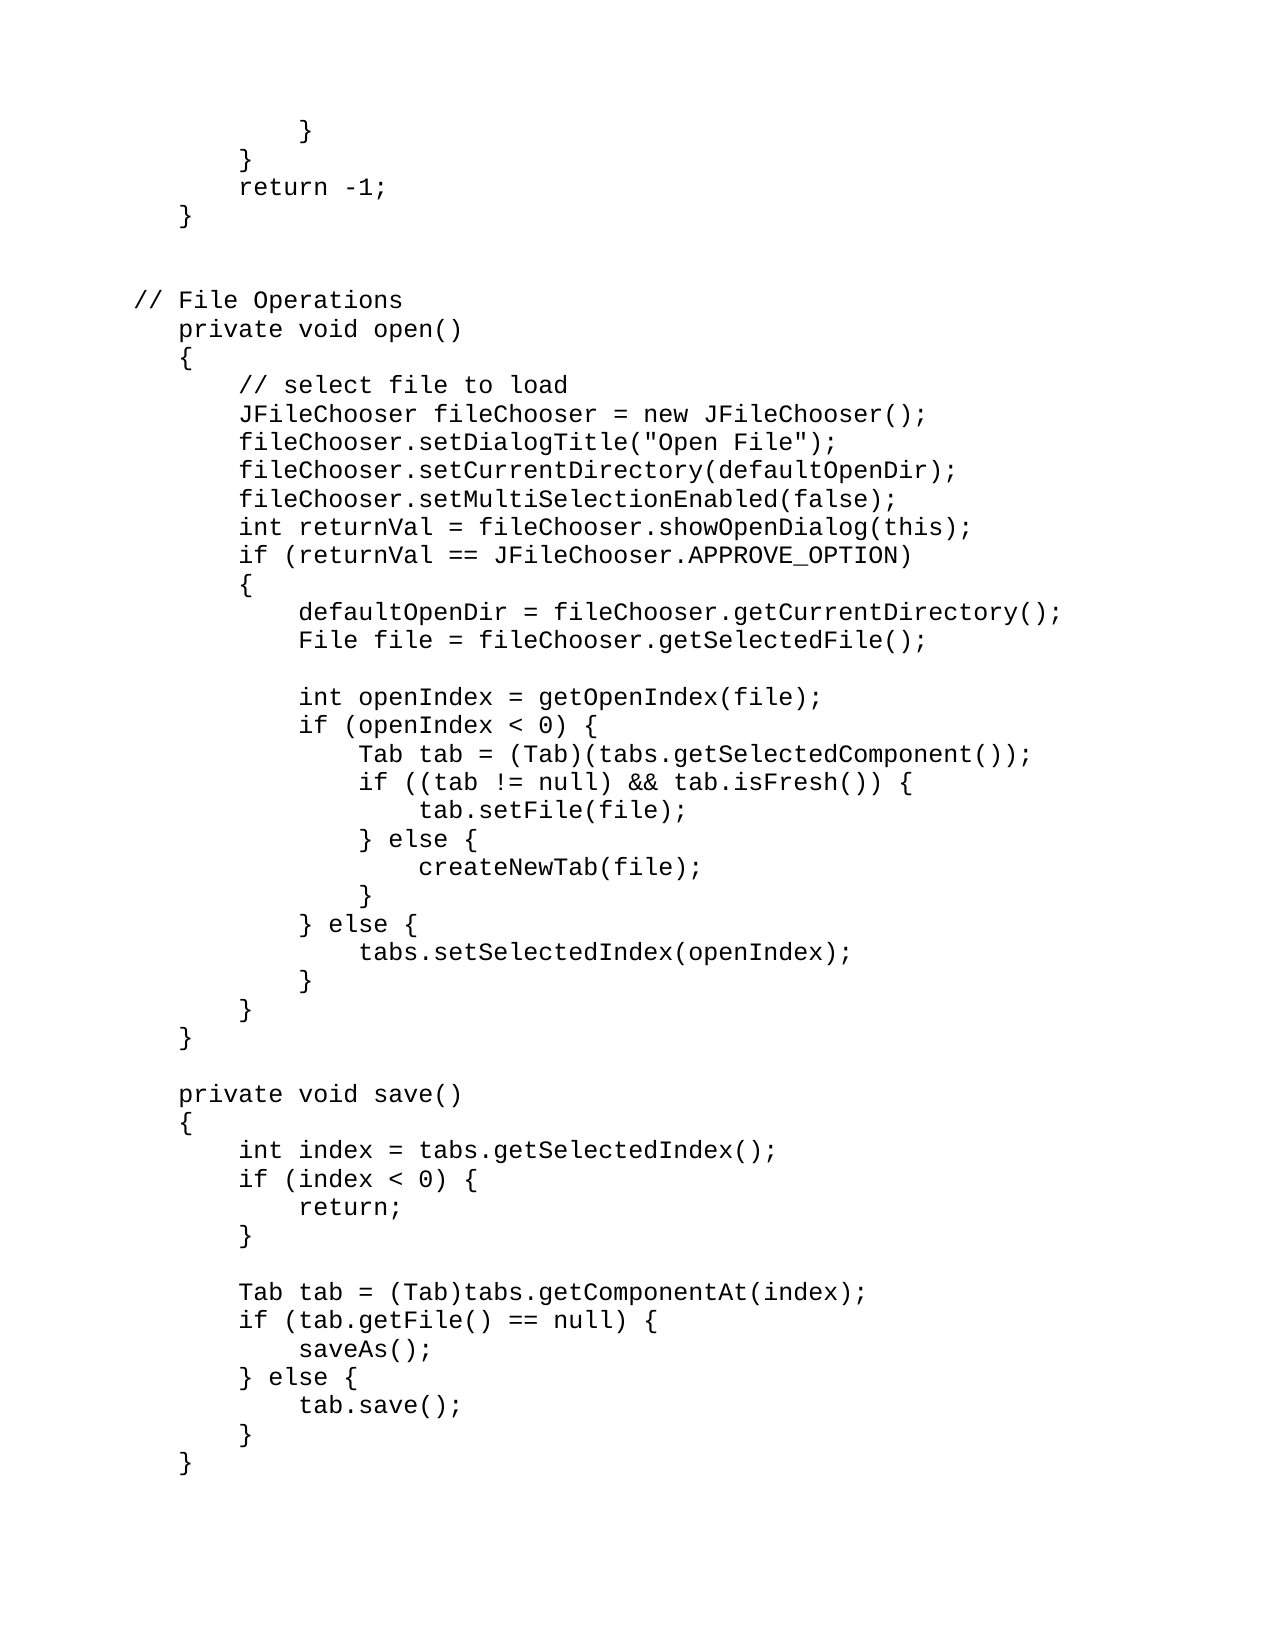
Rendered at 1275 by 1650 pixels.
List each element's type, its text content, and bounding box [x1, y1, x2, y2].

text } [118, 118, 1157, 146]
text } [118, 968, 1157, 996]
text private void save() [118, 1081, 1157, 1110]
text defaultOpenDir = fileChooser.getCurrentDirectory(); [118, 600, 1157, 628]
text } [118, 883, 1157, 911]
text fileChooser.setDialogTitle("Open File"); [118, 430, 1157, 458]
text if ((tab != null) && tab.isFresh()) { [118, 770, 1157, 798]
text } [118, 1223, 1157, 1251]
text } [118, 146, 1157, 175]
text int openIndex = getOpenIndex(file); [118, 685, 1157, 713]
text return; [118, 1195, 1157, 1223]
text File file = fileChooser.getSelectedFile(); [118, 628, 1157, 656]
text fileChooser.setCurrentDirectory(defaultOpenDir); [118, 458, 1157, 486]
text Tab tab = (Tab)(tabs.getSelectedComponent()); [118, 741, 1157, 770]
text } [118, 1450, 1157, 1478]
text if (returnVal == JFileChooser.APPROVE_OPTION) [118, 543, 1157, 571]
text JFileChooser fileChooser = new JFileChooser(); [118, 401, 1157, 430]
text int returnVal = fileChooser.showOpenDialog(this); [118, 515, 1157, 543]
text if (openIndex < 0) { [118, 713, 1157, 741]
text int index = tabs.getSelectedIndex(); [118, 1138, 1157, 1166]
text } [118, 1025, 1157, 1053]
text } [118, 1421, 1157, 1450]
text if (tab.getFile() == null) { [118, 1308, 1157, 1336]
text private void open() [118, 316, 1157, 345]
text } else { [118, 1365, 1157, 1393]
text // File Operations [118, 288, 1157, 316]
text fileChooser.setMultiSelectionEnabled(false); [118, 486, 1157, 515]
text { [118, 345, 1157, 373]
text } [118, 996, 1157, 1025]
text tab.setFile(file); [118, 798, 1157, 826]
text createNewTab(file); [118, 855, 1157, 883]
text Tab tab = (Tab)tabs.getComponentAt(index); [118, 1280, 1157, 1308]
text // select file to load [118, 373, 1157, 401]
text tabs.setSelectedIndex(openIndex); [118, 940, 1157, 968]
text } else { [118, 911, 1157, 940]
text } else { [118, 826, 1157, 855]
text { [118, 571, 1157, 600]
text saveAs(); [118, 1336, 1157, 1365]
text { [118, 1110, 1157, 1138]
text return -1; [118, 175, 1157, 203]
text if (index < 0) { [118, 1166, 1157, 1195]
text } [118, 203, 1157, 231]
text tab.save(); [118, 1393, 1157, 1421]
